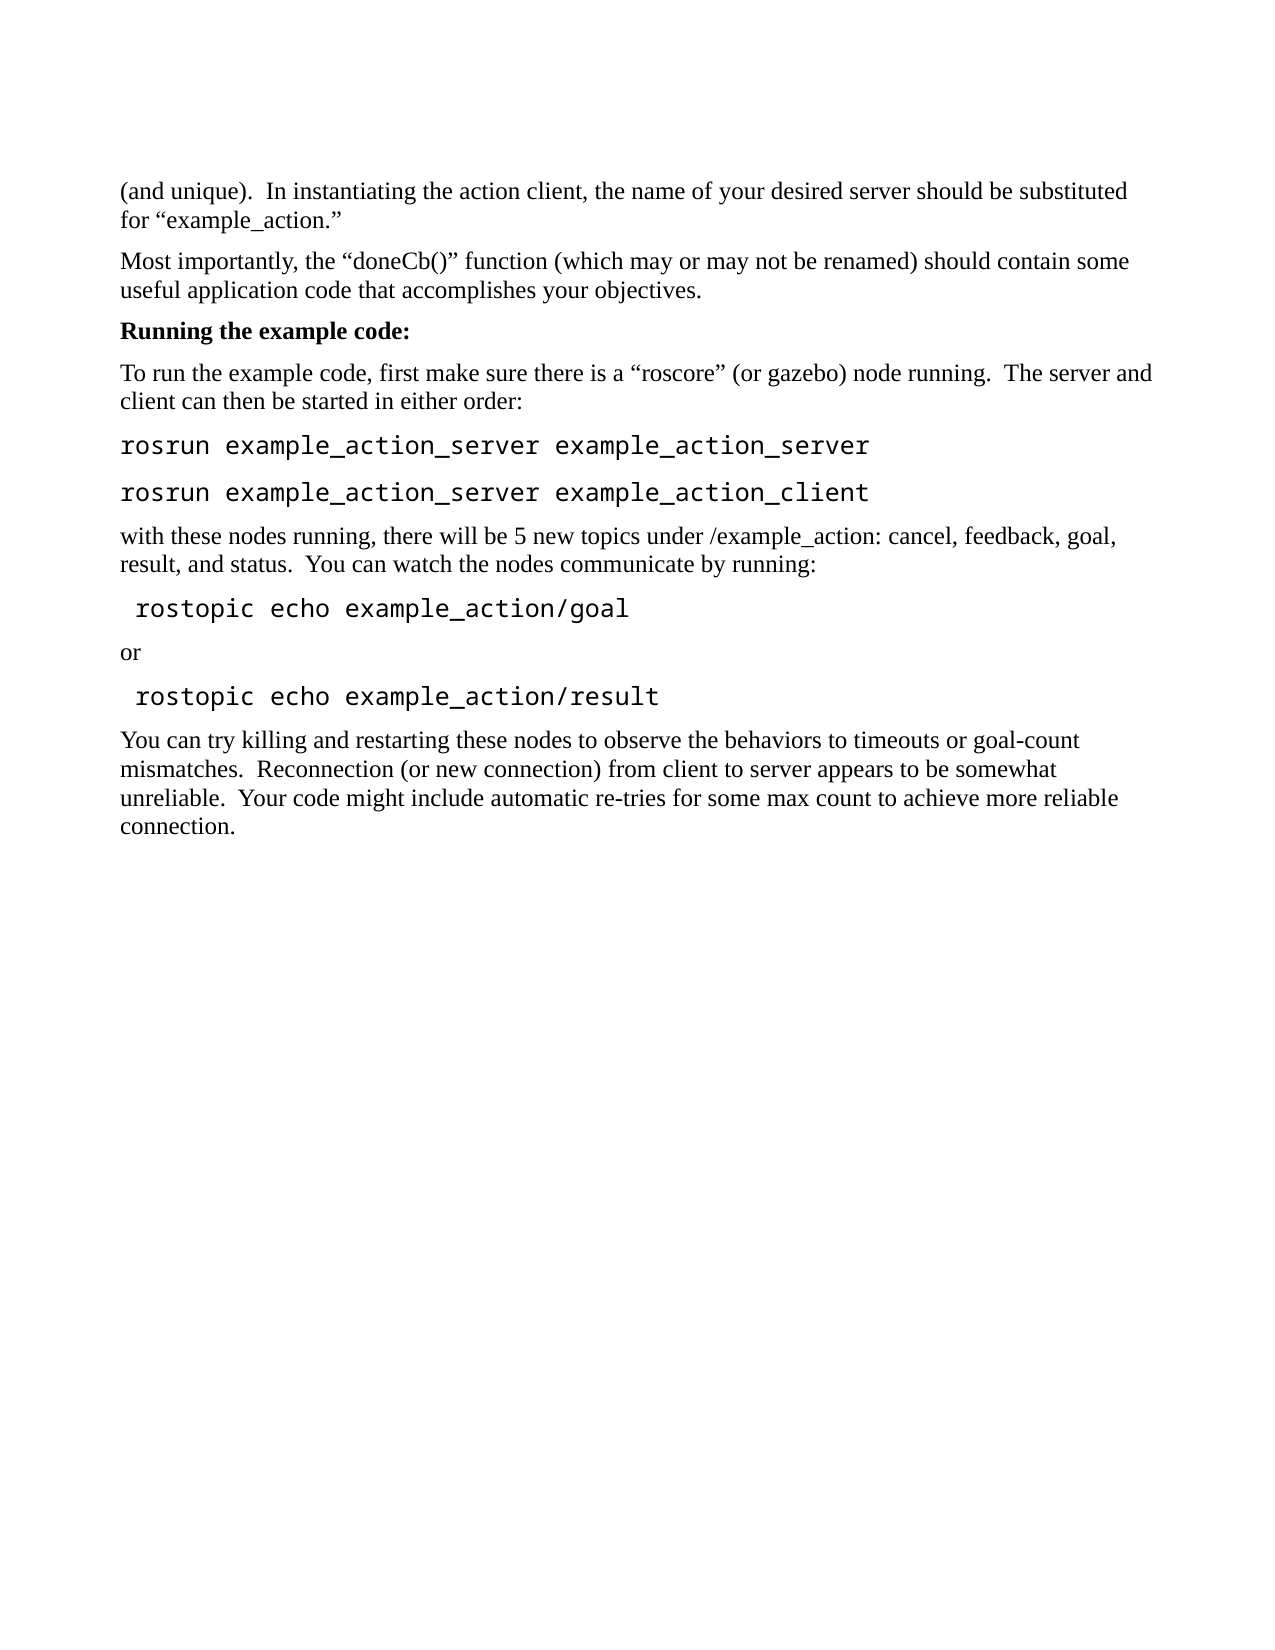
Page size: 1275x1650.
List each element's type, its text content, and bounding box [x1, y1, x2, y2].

text rostopic echo example_action/result [120, 678, 1157, 713]
text (and unique). In instantiating the action client, the name of your desired server should be substituted for “example_action.” [120, 176, 1157, 234]
text rosrun example_action_server example_action_client [120, 474, 1157, 508]
text You can try killing and restarting these nodes to observe the behaviors to timeouts or goal-count mismatches. Reconnection (or new connection) from client to server appears to be somewhat unreliable. Your code might include automatic re-tries for some max count to achieve more reliable connection. [120, 725, 1157, 840]
text Most importantly, the “doneCb()” function (which may or may not be renamed) should contain some useful application code that accomplishes your objectives. [120, 246, 1157, 304]
text with these nodes running, there will be 5 new topics under /example_action: cancel, feedback, goal, result, and status. You can watch the nodes communicate by running: [120, 521, 1157, 578]
text rosrun example_action_server example_action_server [120, 428, 1157, 462]
text or [120, 637, 1157, 666]
text Running the example code: [120, 316, 1157, 345]
text rostopic echo example_action/goal [120, 591, 1157, 625]
text To run the example code, first make sure there is a “roscore” (or gazebo) node running. The server and client can then be started in either order: [120, 358, 1157, 415]
